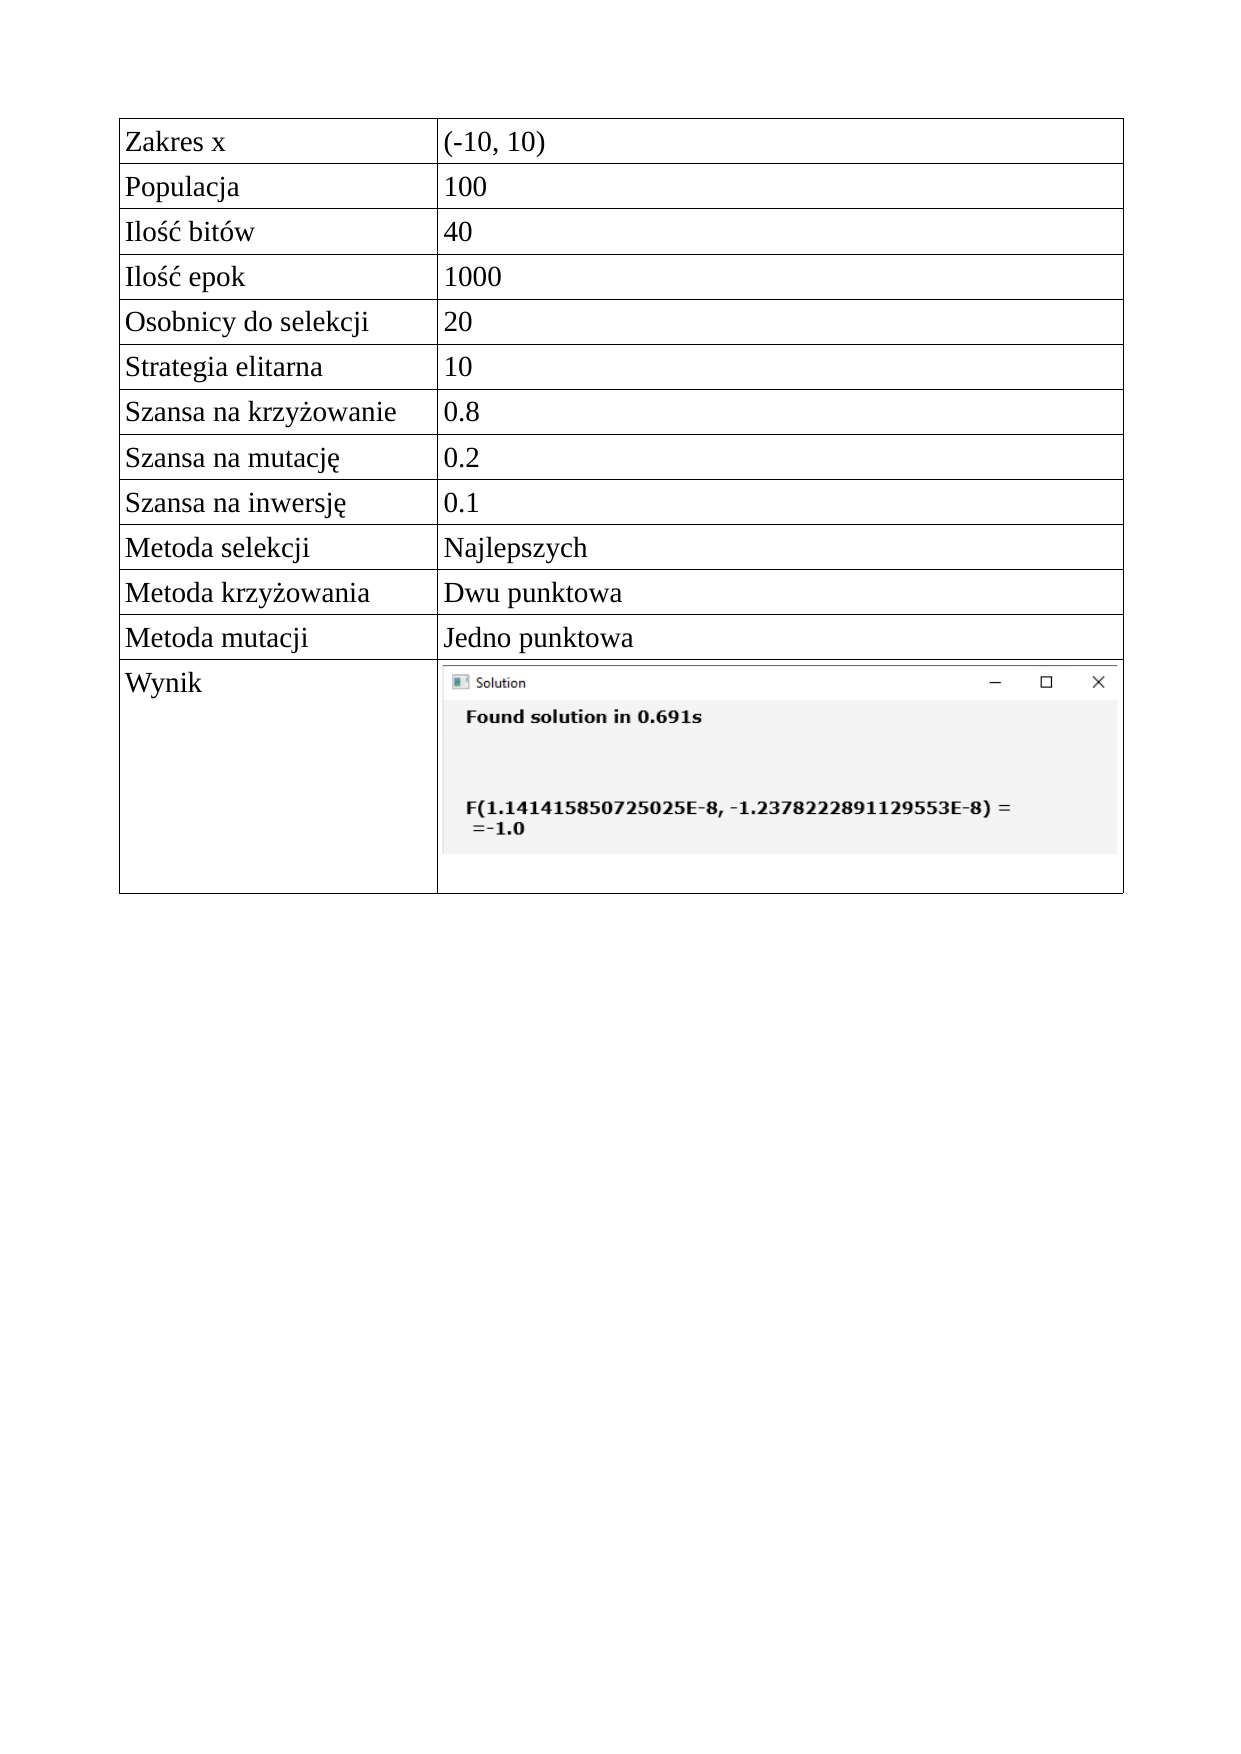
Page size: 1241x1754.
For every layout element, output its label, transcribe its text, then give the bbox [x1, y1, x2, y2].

table_cell Szansa na inwersję [120, 480, 437, 524]
table_cell [438, 660, 1123, 893]
table_cell Populacja [120, 164, 437, 208]
table_cell 0.1 [438, 480, 1123, 524]
table_cell Ilość epok [120, 255, 437, 298]
table_cell Ilość bitów [120, 209, 437, 253]
picture [442, 665, 1118, 854]
table_cell Metoda selekcji [120, 525, 437, 569]
table_cell Osobnicy do selekcji [120, 300, 437, 344]
table_cell Wynik [120, 660, 437, 893]
table_cell Strategia elitarna [120, 345, 437, 389]
table_cell 1000 [438, 255, 1123, 298]
table_cell 10 [438, 345, 1123, 389]
table_cell 40 [438, 209, 1123, 253]
table_cell Szansa na krzyżowanie [120, 390, 437, 434]
table_cell Dwu punktowa [438, 570, 1123, 614]
table_cell 0.2 [438, 435, 1123, 479]
table_cell 100 [438, 164, 1123, 208]
table_header Zakres x [120, 119, 437, 163]
table_header (-10, 10) [438, 119, 1123, 163]
table_cell Jedno punktowa [438, 615, 1123, 659]
table_cell Metoda mutacji [120, 615, 437, 659]
table_cell 20 [438, 300, 1123, 344]
table_cell 0.8 [438, 390, 1123, 434]
table_cell Najlepszych [438, 525, 1123, 569]
table_cell Metoda krzyżowania [120, 570, 437, 614]
table_cell Szansa na mutację [120, 435, 437, 479]
